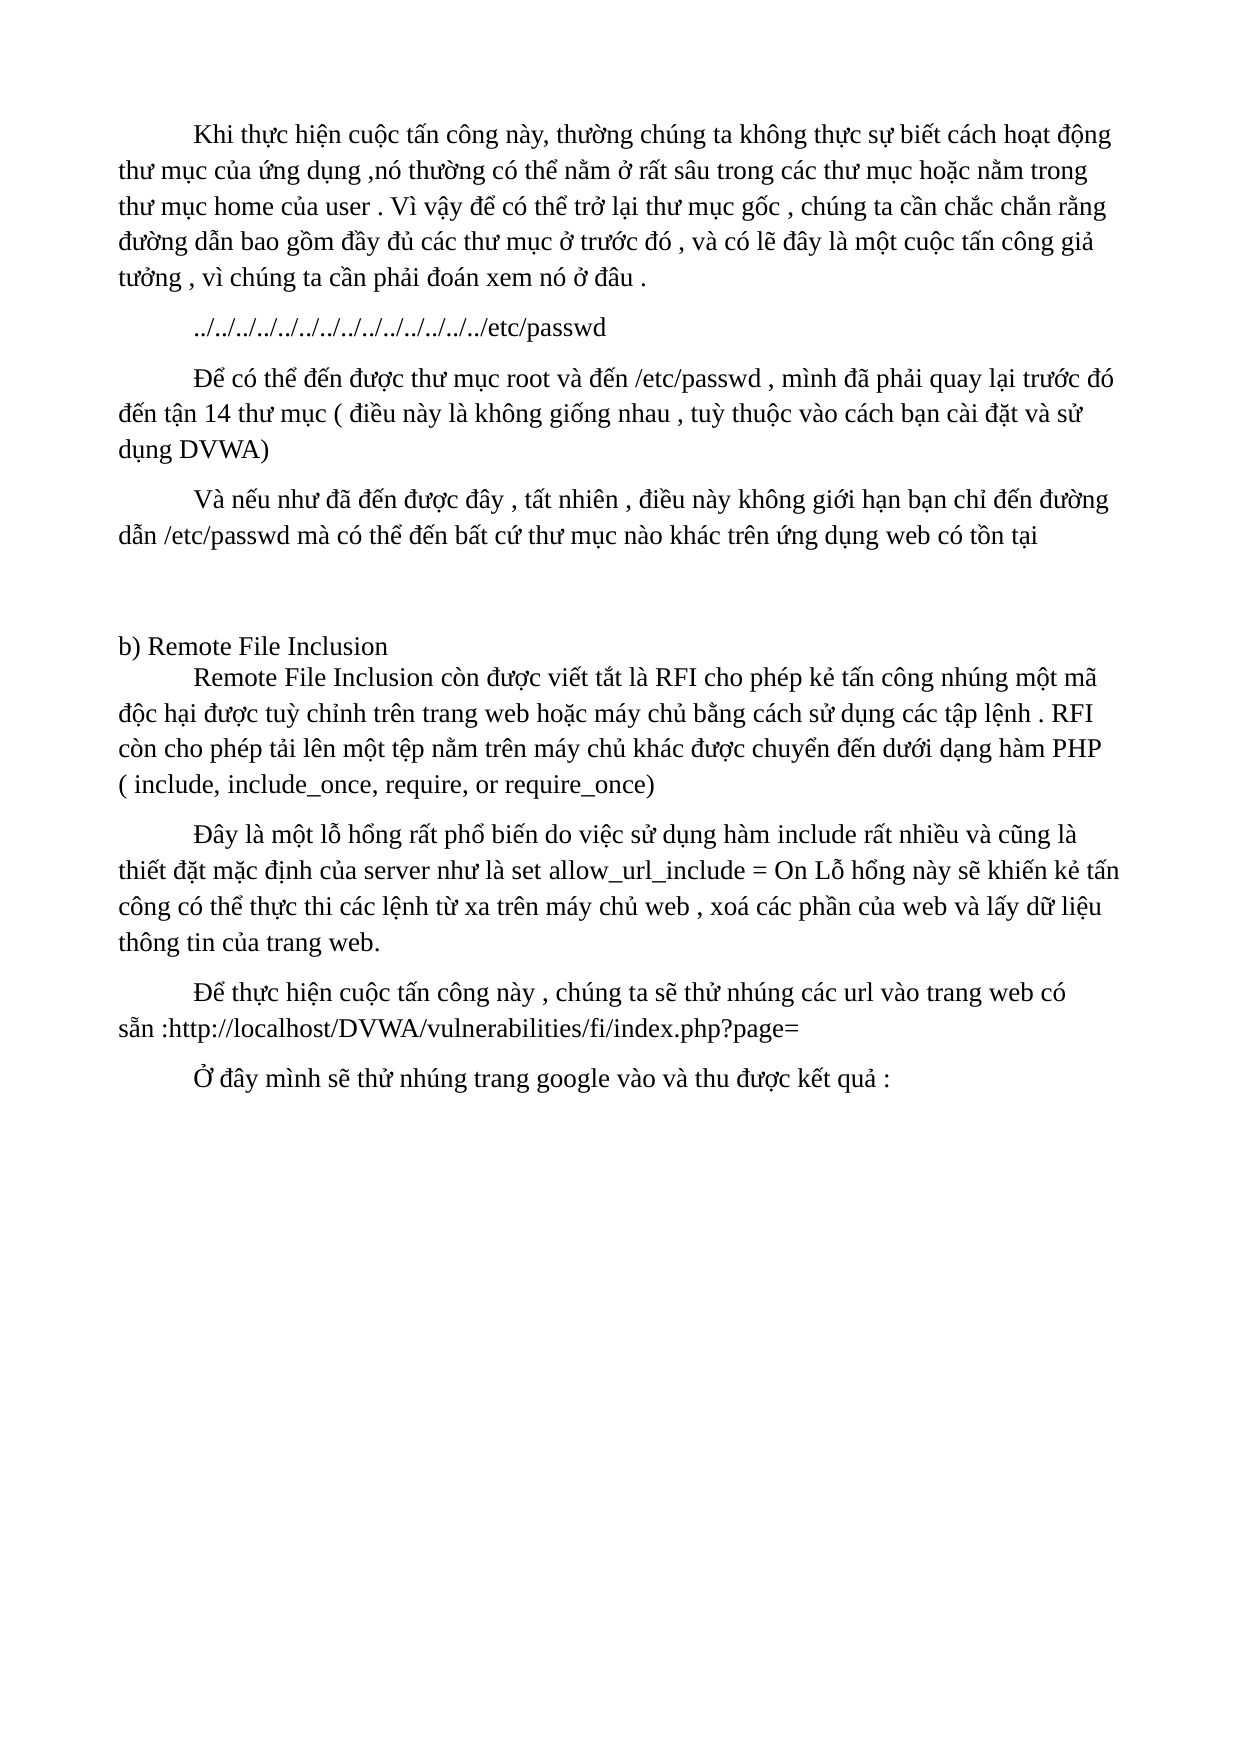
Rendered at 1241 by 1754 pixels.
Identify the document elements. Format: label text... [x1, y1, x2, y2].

text Ở đây mình sẽ thử nhúng trang google vào và thu được kết quả : [118, 1062, 1122, 1093]
text Để thực hiện cuộc tấn công này , chúng ta sẽ thử nhúng các url vào trang web có sẵn :http://localhost/DVWA/vulnerabilities/fi/index.php?page= [118, 976, 1122, 1043]
text Đây là một lỗ hổng rất phổ biến do việc sử dụng hàm include rất nhiều và cũng là thiết đặt mặc định của server như là set allow_url_include = On Lỗ hổng này sẽ khiến kẻ tấn công có thể thực thi các lệnh từ xa trên máy chủ web , xoá các phần của web và lấy dữ liệu thông tin của trang web. [118, 818, 1122, 957]
subtitle b) Remote File Inclusion [118, 630, 1122, 661]
text Khi thực hiện cuộc tấn công này, thường chúng ta không thực sự biết cách hoạt động thư mục của ứng dụng ,nó thường có thể nằm ở rất sâu trong các thư mục hoặc nằm trong thư mục home của user . Vì vậy để có thể trở lại thư mục gốc , chúng ta cần chắc chắn rằng đường dẫn bao gồm đầy đủ các thư mục ở trước đó , và có lẽ đây là một cuộc tấn công giả tưởng , vì chúng ta cần phải đoán xem nó ở đâu . [118, 118, 1122, 292]
text ../../../../../../../../../../../../../../etc/passwd [118, 311, 1122, 342]
text Và nếu như đã đến được đây , tất nhiên , điều này không giới hạn bạn chỉ đến đường dẫn /etc/passwd mà có thể đến bất cứ thư mục nào khác trên ứng dụng web có tồn tại [118, 483, 1122, 550]
text Để có thể đến được thư mục root và đến /etc/passwd , mình đã phải quay lại trước đó đến tận 14 thư mục ( điều này là không giống nhau , tuỳ thuộc vào cách bạn cài đặt và sử dụng DVWA) [118, 362, 1122, 464]
text Remote File Inclusion còn được viết tắt là RFI cho phép kẻ tấn công nhúng một mã độc hại được tuỳ chỉnh trên trang web hoặc máy chủ bằng cách sử dụng các tập lệnh . RFI còn cho phép tải lên một tệp nằm trên máy chủ khác được chuyển đến dưới dạng hàm PHP ( include, include_once, require, or require_once) [118, 661, 1122, 799]
